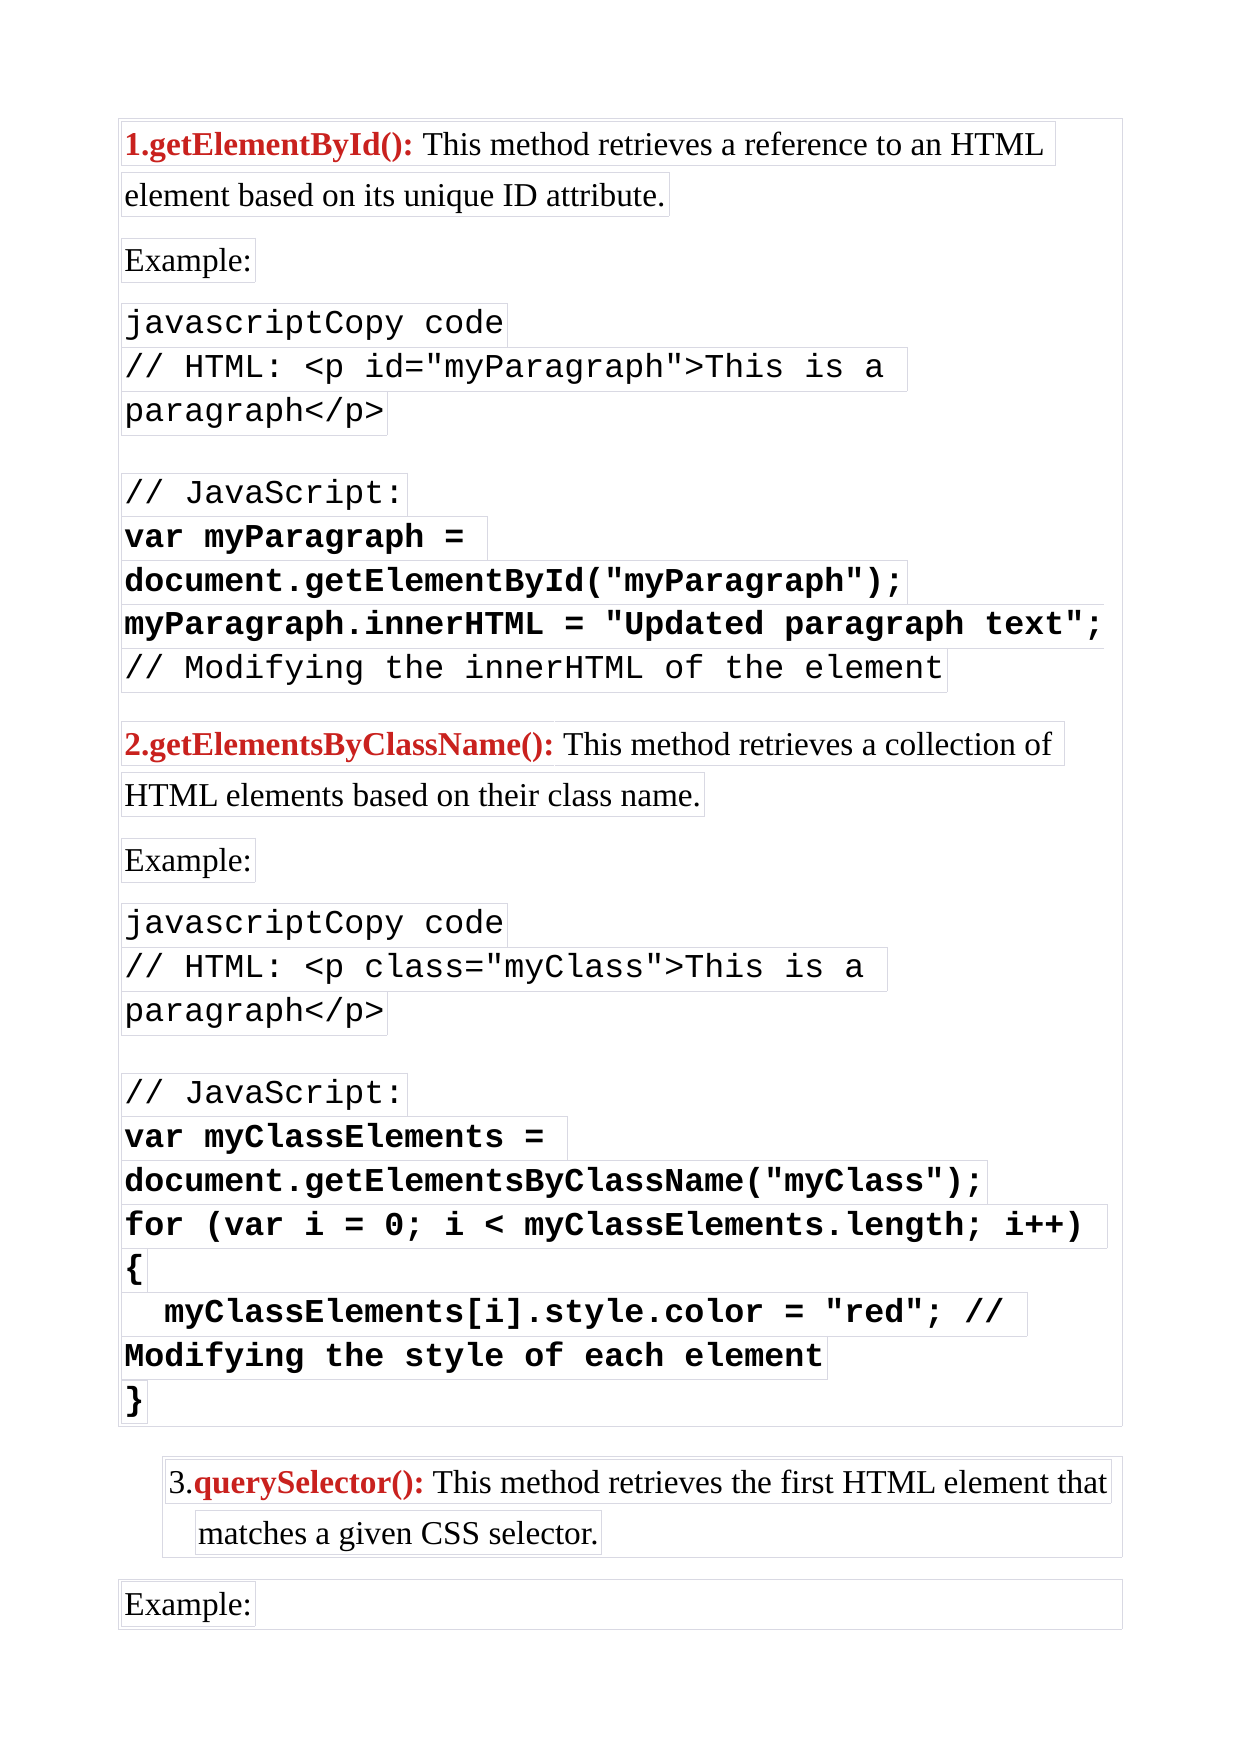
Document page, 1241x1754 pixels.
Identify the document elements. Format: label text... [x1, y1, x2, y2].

text var myClassElements = document.getElementsByClassName("myClass"); [408, 1113, 1122, 1201]
text // HTML: <p class="myClass">This is a paragraph</p> [122, 992, 387, 1035]
text Example: [119, 835, 1122, 882]
text for (var i = 0; i < myClassElements.length; i++) { [122, 1205, 1107, 1248]
text // JavaScript: [119, 469, 1122, 513]
text Example: [119, 1580, 1122, 1629]
text for (var i = 0; i < myClassElements.length; i++) { [122, 1249, 147, 1289]
text // HTML: <p id="myParagraph">This is a paragraph</p> [122, 348, 907, 391]
text var myParagraph = document.getElementById("myParagraph"); [408, 513, 1122, 601]
text // HTML: <p class="myClass">This is a paragraph</p> [388, 944, 1122, 1035]
text // HTML: <p class="myClass">This is a paragraph</p> [122, 948, 887, 991]
text myClassElements[i].style.color = "red"; // Modifying the style of each element [122, 1337, 827, 1377]
text for (var i = 0; i < myClassElements.length; i++) { [148, 1201, 1122, 1289]
text var myClassElements = document.getElementsByClassName("myClass"); [122, 1161, 987, 1201]
text // JavaScript: [119, 1069, 1122, 1113]
text 1.getElementById(): This method retrieves a reference to an HTML element based on its unique ID attribute. [119, 119, 1122, 216]
list querySelector(): This method retrieves the first HTML element that matches a given CSS selector. [163, 1457, 1122, 1557]
text var myParagraph = document.getElementById("myParagraph"); [122, 561, 907, 601]
text javascriptCopy code [119, 300, 1122, 344]
text // HTML: <p id="myParagraph">This is a paragraph</p> [122, 392, 387, 435]
text Example: [119, 234, 1122, 282]
text 2.getElementsByClassName(): This method retrieves a collection of HTML elements based on their class name. [119, 718, 1122, 817]
text myClassElements[i].style.color = "red"; // Modifying the style of each element [148, 1289, 1122, 1377]
text } [119, 1377, 1122, 1426]
text javascriptCopy code [119, 900, 1122, 944]
text // HTML: <p id="myParagraph">This is a paragraph</p> [388, 344, 1122, 435]
text myParagraph.innerHTML = "Updated paragraph text"; // Modifying the innerHTML of the element [122, 601, 1122, 692]
text myClassElements[i].style.color = "red"; // Modifying the style of each element [122, 1293, 1027, 1336]
text var myClassElements = document.getElementsByClassName("myClass"); [122, 1117, 567, 1160]
text var myParagraph = document.getElementById("myParagraph"); [122, 517, 487, 560]
